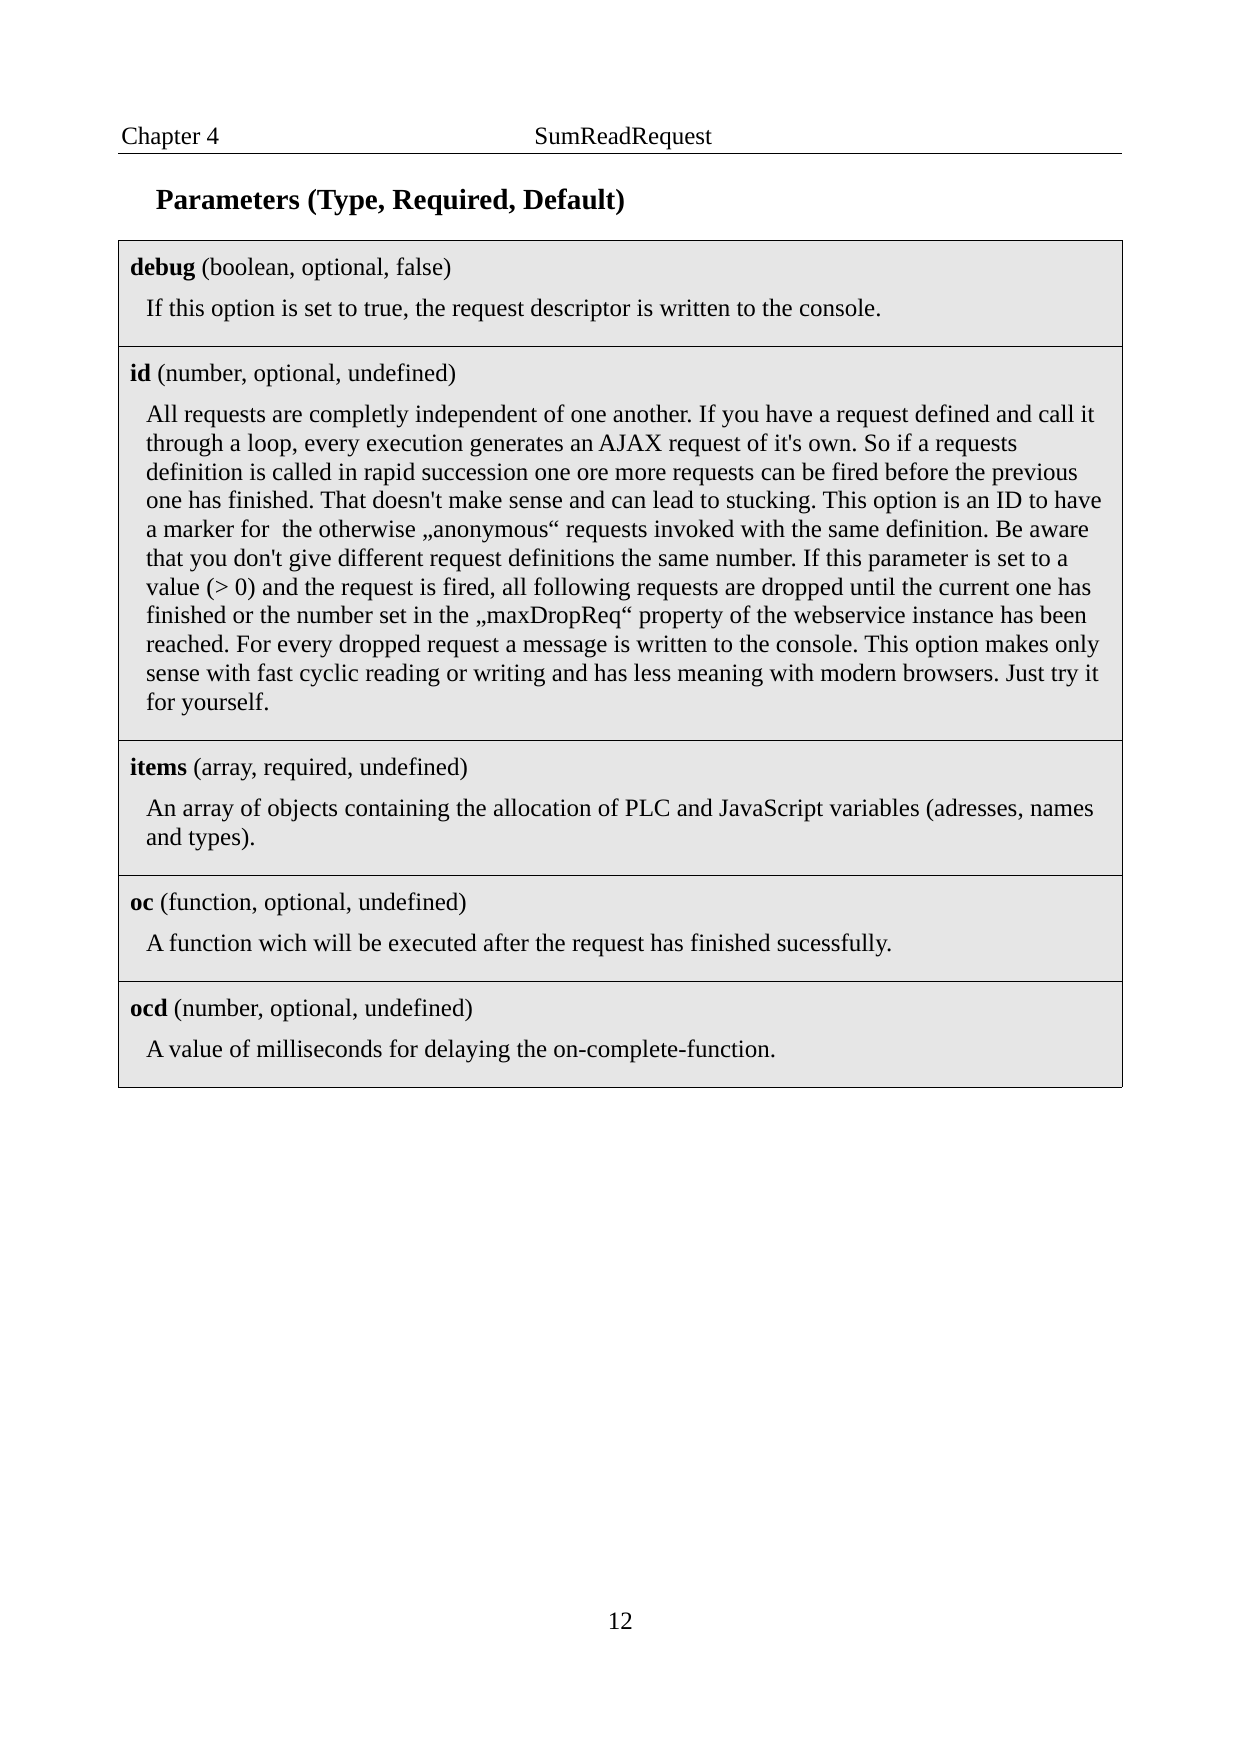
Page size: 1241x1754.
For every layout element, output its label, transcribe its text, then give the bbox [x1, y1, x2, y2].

table_cell items (array, required, undefined) An array of objects containing the allocation of PLC and JavaScript variables (adresses, names and types). [119, 741, 1122, 875]
table_cell ocd (number, optional, undefined) A value of milliseconds for delaying the on-complete-function. [119, 982, 1122, 1087]
subtitle Parameters (Type, Required, Default) [156, 182, 1122, 216]
table_cell oc (function, optional, undefined) A function wich will be executed after the request has finished sucessfully. [119, 876, 1122, 981]
table_cell id (number, optional, undefined) All requests are completly independent of one another. If you have a request defined and call it through a loop, every execution generates an AJAX request of it's own. So if a requests definition is called in rapid succession one ore more requests can be fired before the previous one has finished. That doesn't make sense and can lead to stucking. This option is an ID to have a marker for the otherwise „anonymous“ requests invoked with the same definition. Be aware that you don't give different request definitions the same number. If this parameter is set to a value (> 0) and the request is fired, all following requests are dropped until the current one has finished or the number set in the „maxDropReq“ property of the webservice instance has been reached. For every dropped request a message is written to the console. This option makes only sense with fast cyclic reading or writing and has less meaning with modern browsers. Just try it for yourself. [119, 347, 1122, 740]
table_header debug (boolean, optional, false) If this option is set to true, the request descriptor is written to the console. [119, 241, 1122, 346]
